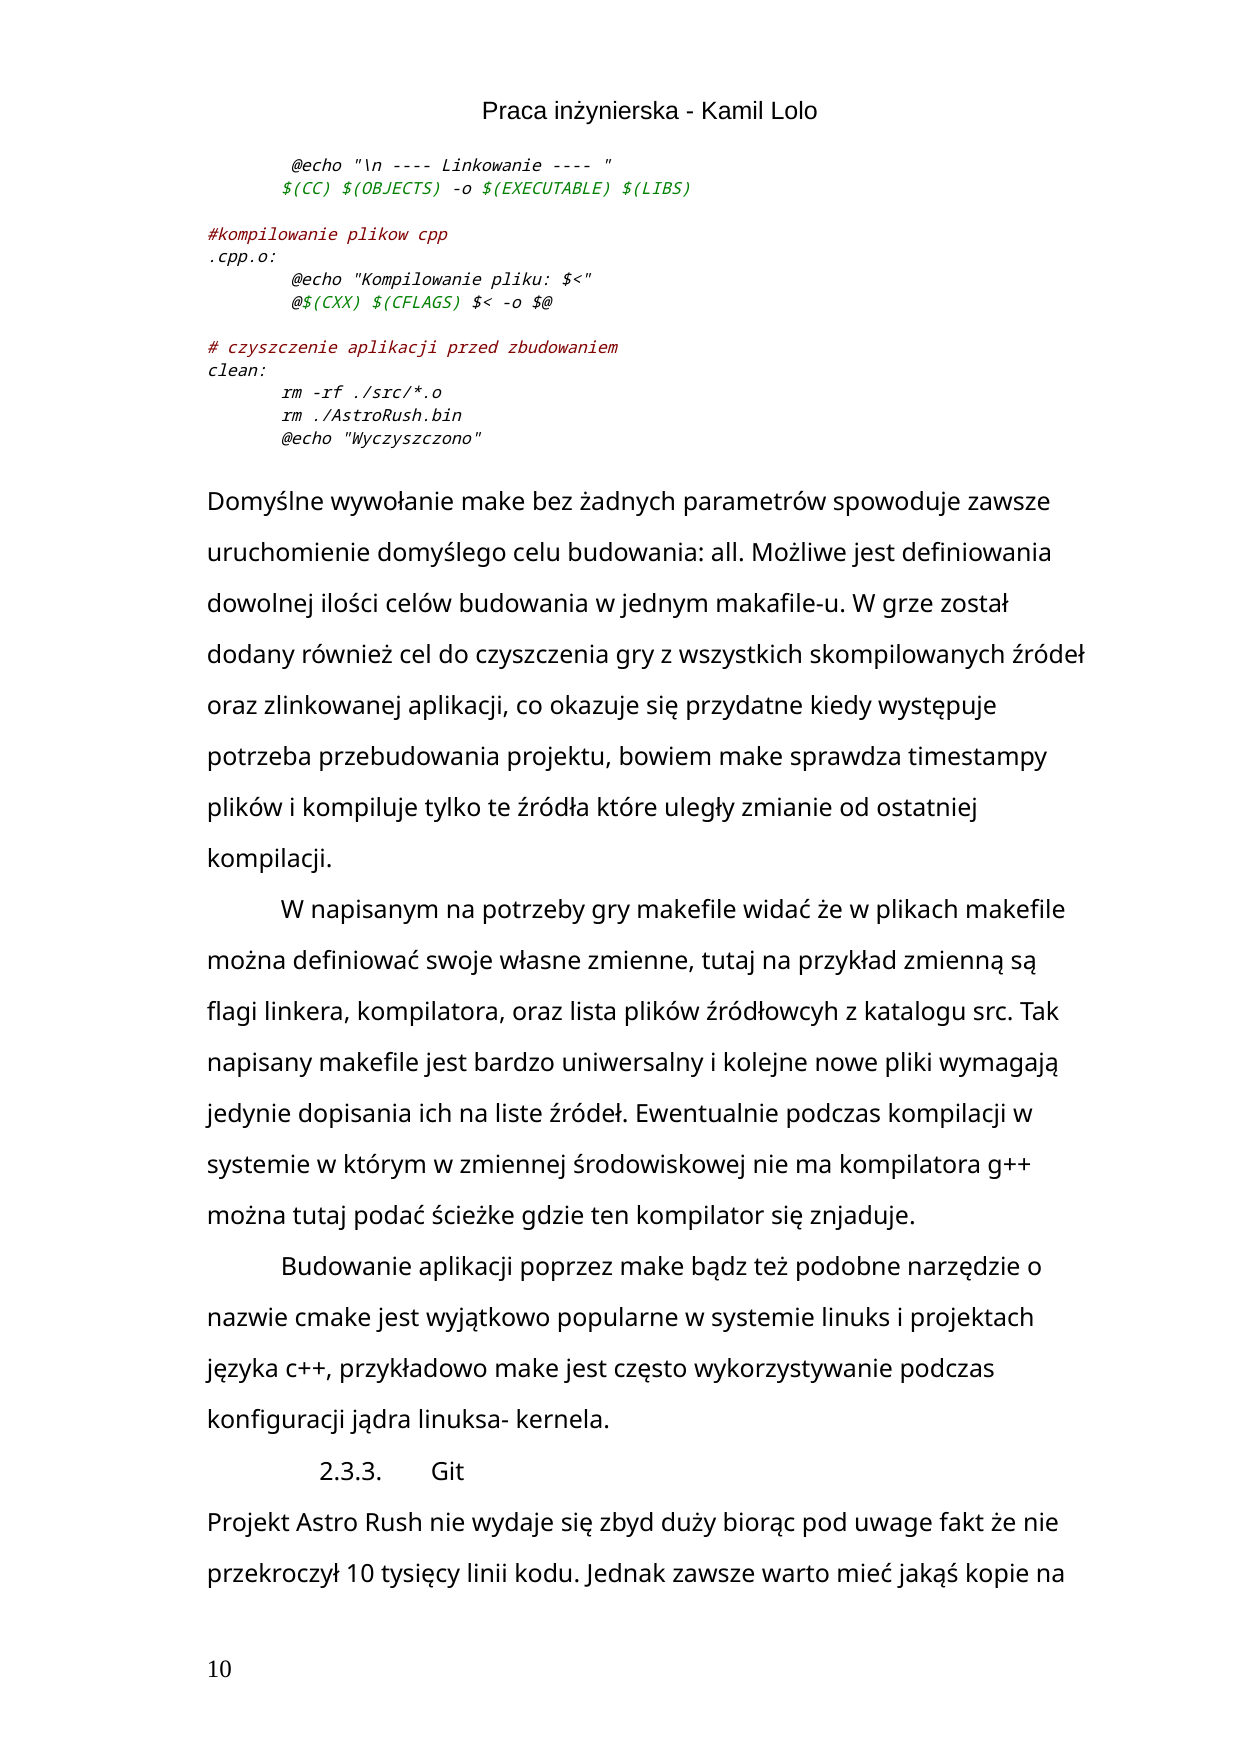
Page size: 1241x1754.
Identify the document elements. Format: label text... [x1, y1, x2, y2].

text Projekt Astro Rush nie wydaje się zbyd duży biorąc pod uwage fakt że nie przekroczył 10 tysięcy linii kodu. Jednak zawsze warto mieć jakąś kopie na [207, 1504, 1093, 1589]
text @$(CXX) $(CFLAGS) $< -o $@ [207, 290, 1093, 313]
text @echo "\n ---- Linkowanie ---- " [207, 154, 1093, 177]
text Budowanie aplikacji poprzez make bądz też podobne narzędzie o nazwie cmake jest wyjątkowo popularne w systemie linuks i projektach języka c++, przykładowo make jest często wykorzystywanie podczas konfiguracji jądra linuksa- kernela. [207, 1249, 1093, 1436]
text $(CC) $(OBJECTS) -o $(EXECUTABLE) $(LIBS) [207, 177, 1093, 199]
text # czyszczenie aplikacji przed zbudowaniem [207, 336, 1093, 358]
text #kompilowanie plikow cpp [207, 222, 1093, 245]
text @echo "Wyczyszczono" [207, 427, 1093, 449]
text rm -rf ./src/*.o [207, 381, 1093, 404]
text rm ./AstroRush.bin [207, 404, 1093, 427]
text @echo "Kompilowanie pliku: $<" [207, 268, 1093, 290]
text W napisanym na potrzeby gry makefile widać że w plikach makefile można definiować swoje własne zmienne, tutaj na przykład zmienną są flagi linkera, kompilatora, oraz lista plików źródłowcyh z katalogu src. Tak napisany makefile jest bardzo uniwersalny i kolejne nowe pliki wymagają jedynie dopisania ich na liste źródeł. Ewentualnie podczas kompilacji w systemie w którym w zmiennej środowiskowej nie ma kompilatora g++ można tutaj podać ścieżke gdzie ten kompilator się znjaduje. [207, 892, 1093, 1232]
text clean: [207, 358, 1093, 381]
list Git [319, 1453, 1093, 1487]
text .cpp.o: [207, 245, 1093, 268]
text Domyślne wywołanie make bez żadnych parametrów spowoduje zawsze uruchomienie domyślego celu budowania: all. Możliwe jest definiowania dowolnej ilości celów budowania w jednym makafile-u. W grze został dodany również cel do czyszczenia gry z wszystkich skompilowanych źródeł oraz zlinkowanej aplikacji, co okazuje się przydatne kiedy występuje potrzeba przebudowania projektu, bowiem make sprawdza timestampy plików i kompiluje tylko te źródła które uległy zmianie od ostatniej kompilacji. [207, 483, 1093, 875]
